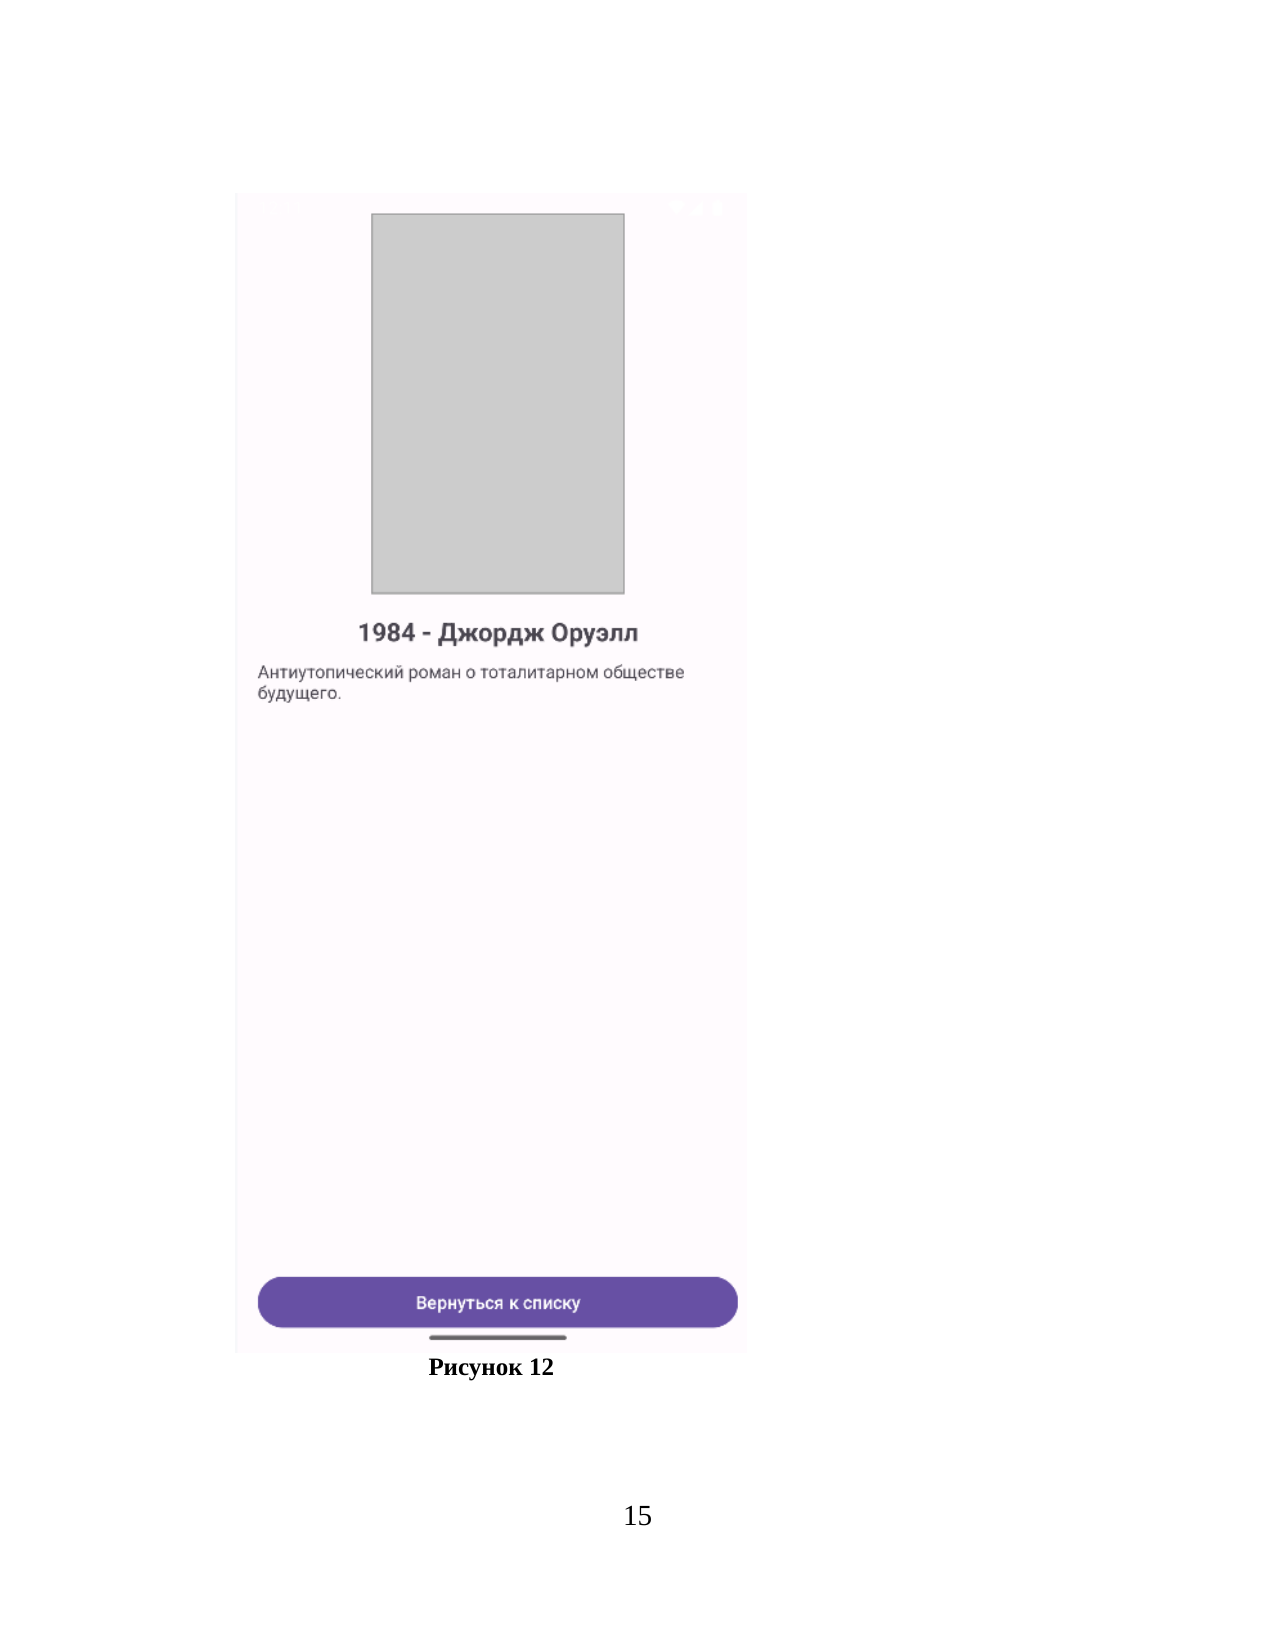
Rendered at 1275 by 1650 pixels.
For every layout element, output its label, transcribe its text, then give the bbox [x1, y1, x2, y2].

text Рисунок 12 [235, 1353, 747, 1381]
picture [235, 193, 747, 1353]
